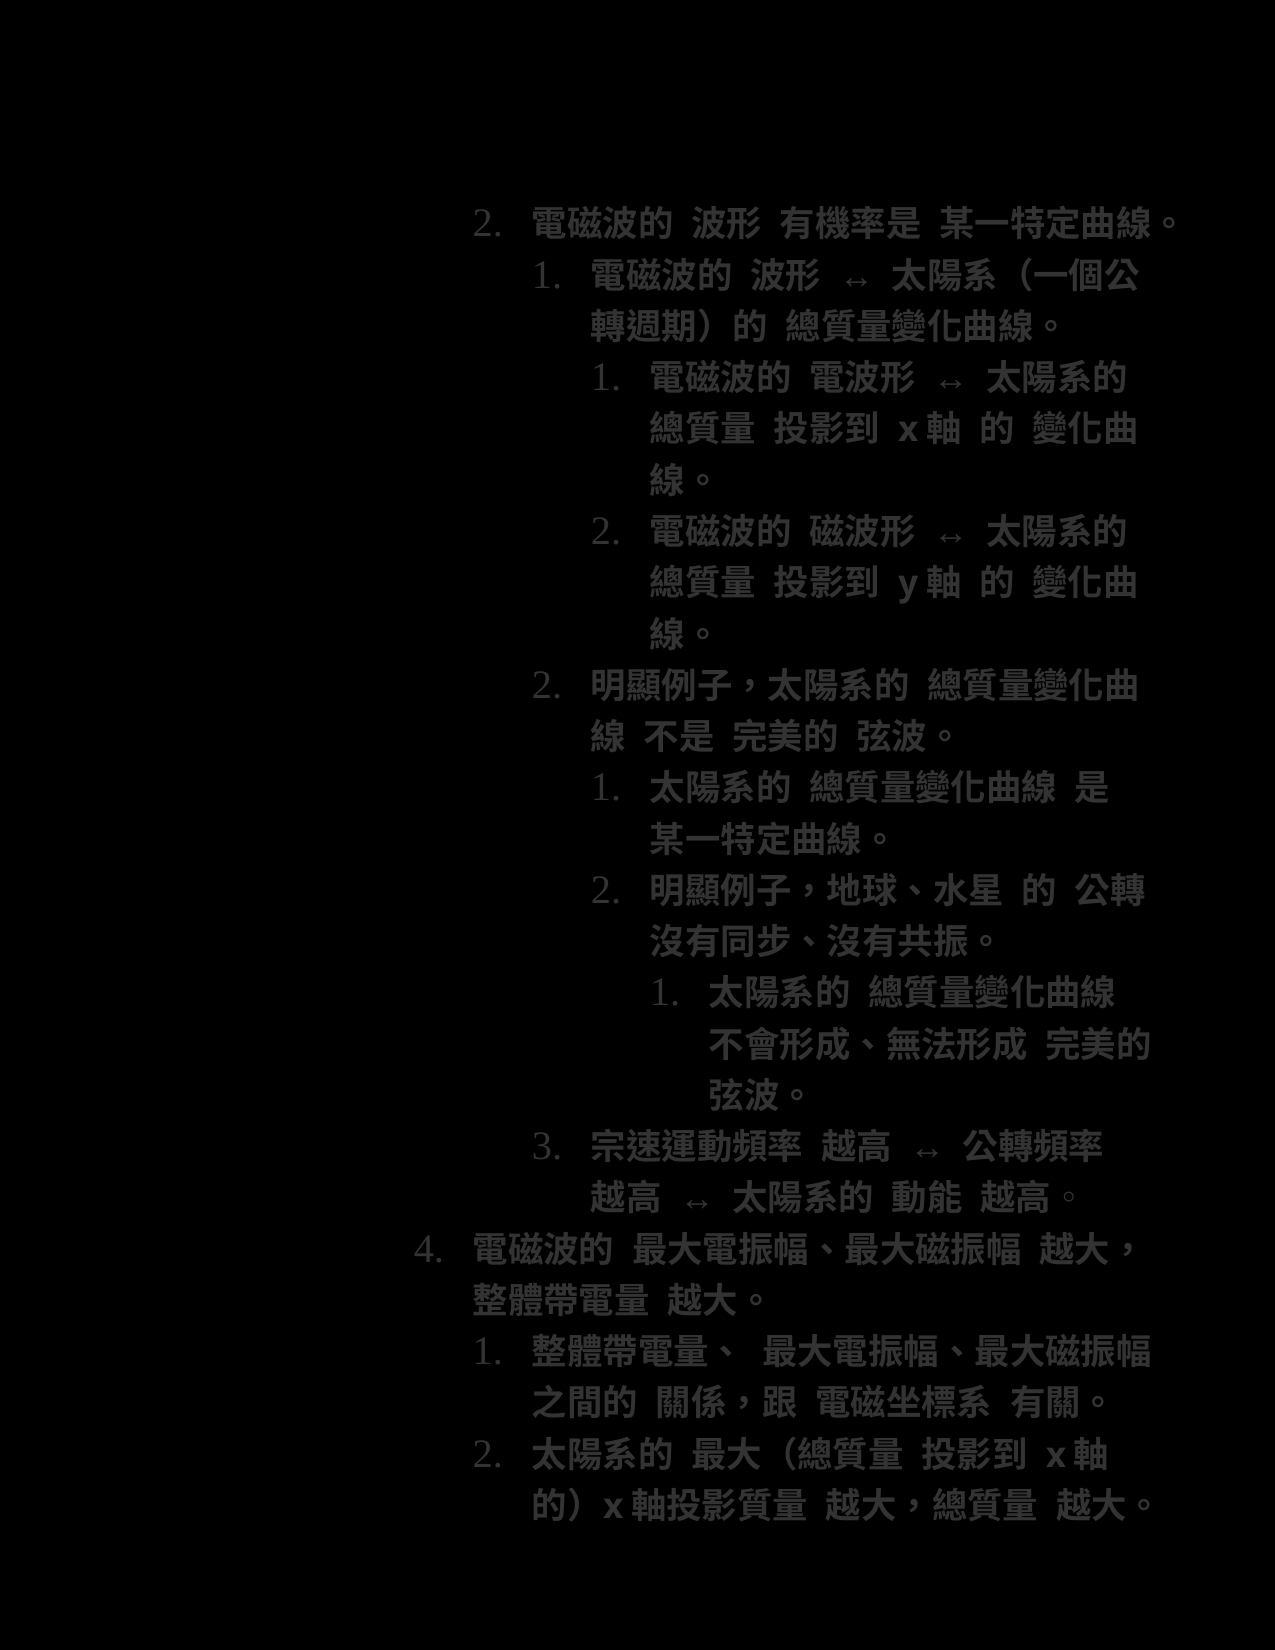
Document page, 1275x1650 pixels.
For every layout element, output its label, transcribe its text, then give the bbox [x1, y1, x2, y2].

list 明顯例子，地球、水星 的 公轉 沒有同步、沒有共振。 [591, 862, 1157, 965]
list 電磁波的 電波形 ↔ 太陽系的 總質量 投影到 x軸 的 變化曲線。 [591, 349, 1157, 503]
list 電磁波的 磁波形 ↔ 太陽系的 總質量 投影到 y軸 的 變化曲線。 [591, 503, 1157, 657]
list 電磁波的 波形 ↔ 太陽系（一個公轉週期）的 總質量變化曲線。 [532, 247, 1157, 349]
list 電磁波的 波形 有機率是 某一特定曲線。 [472, 196, 1157, 247]
list 宗速運動頻率 越高 ↔ 公轉頻率 越高 ↔ 太陽系的 動能 越高。 [532, 1118, 1157, 1221]
list 電磁波的 最大電振幅、最大磁振幅 越大，整體帶電量 越大。 [413, 1221, 1157, 1323]
list 太陽系的 總質量變化曲線 是 某一特定曲線。 [591, 760, 1157, 862]
list 整體帶電量、 最大電振幅、最大磁振幅 之間的 關係，跟 電磁坐標系 有關。 [472, 1323, 1157, 1426]
list 太陽系的 總質量變化曲線 不會形成、無法形成 完美的 弦波。 [649, 965, 1157, 1118]
list 明顯例子，太陽系的 總質量變化曲線 不是 完美的 弦波。 [532, 657, 1157, 760]
list 太陽系的 最大（總質量 投影到 x軸 的）x軸投影質量 越大，總質量 越大。 [472, 1426, 1157, 1529]
